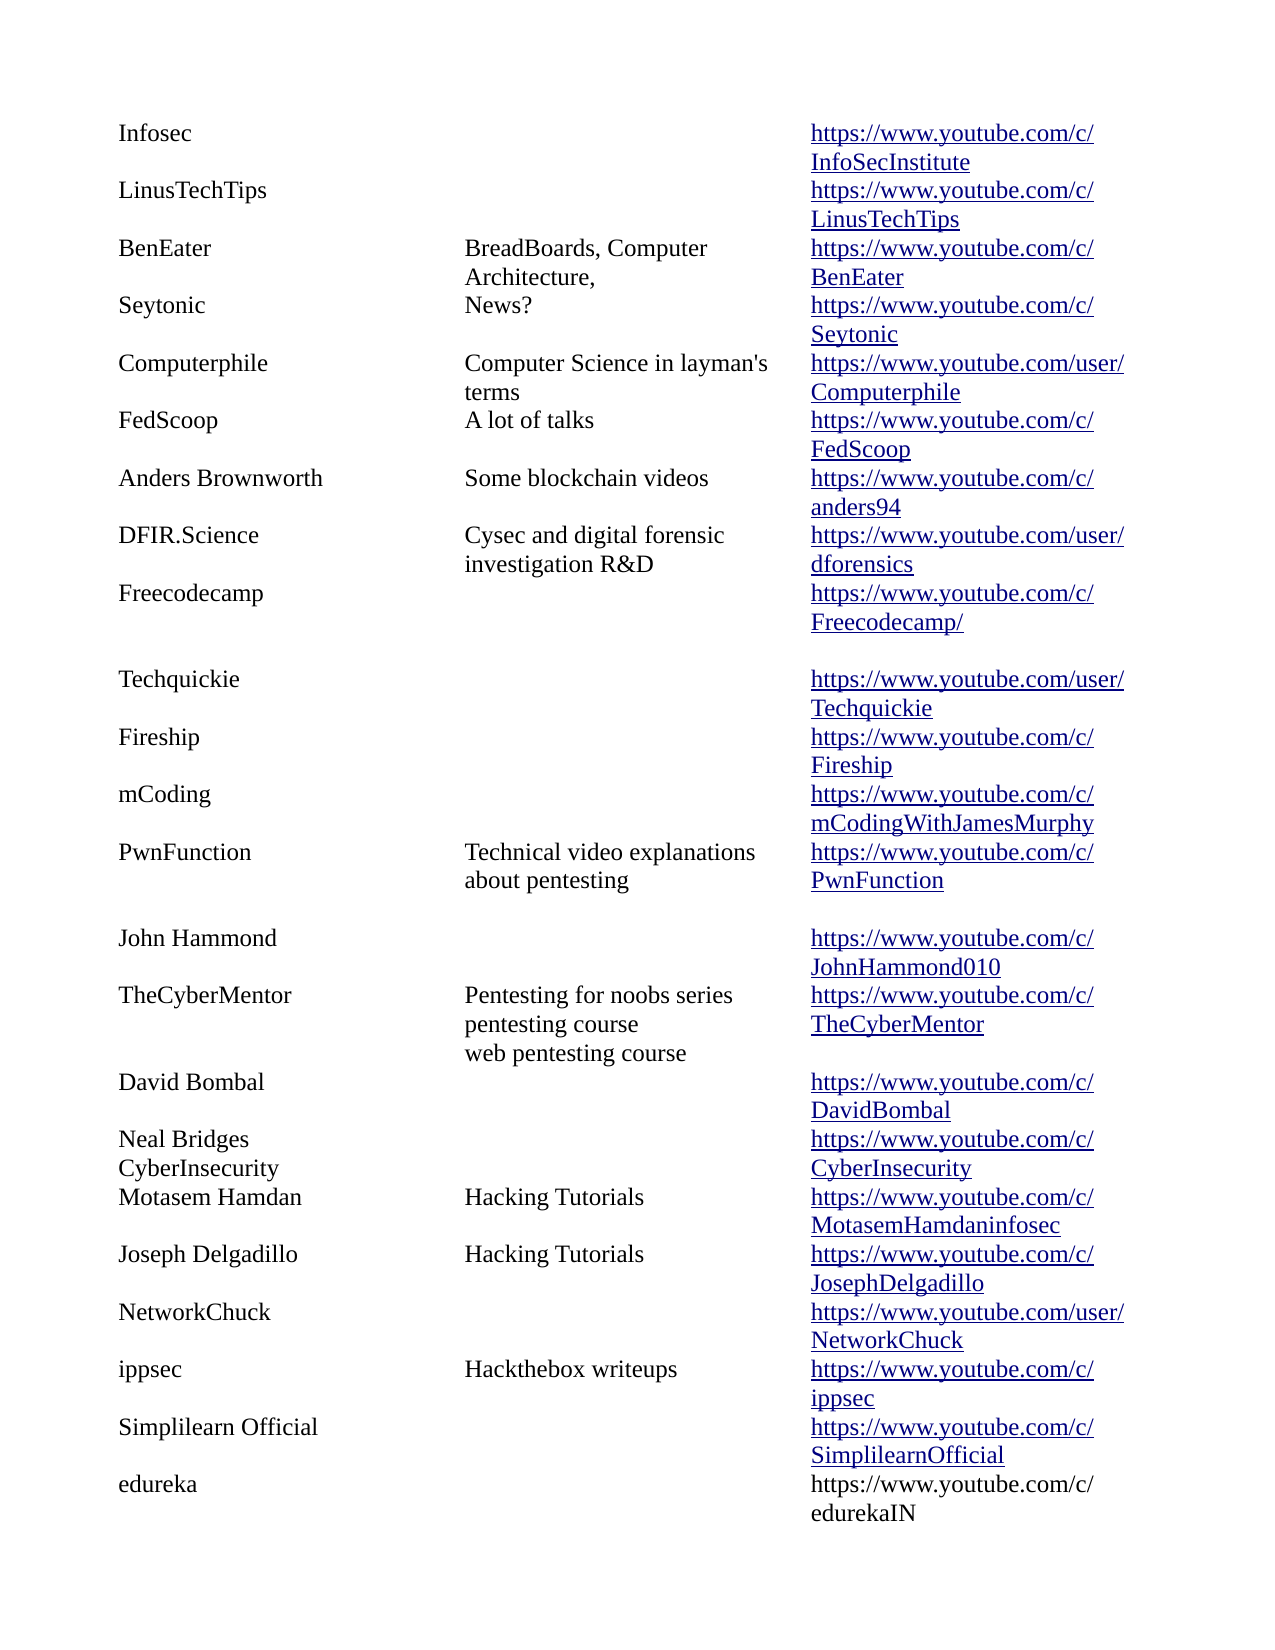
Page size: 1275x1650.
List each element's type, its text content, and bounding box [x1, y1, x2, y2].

table_cell [464, 664, 811, 722]
table_cell [464, 1297, 811, 1354]
table_cell TheCyberMentor [118, 981, 464, 1067]
table_cell Seytonic [118, 291, 464, 348]
table_cell https://www.youtube.com/c/JohnHammond010 [811, 923, 1157, 981]
table_cell [464, 1412, 811, 1469]
table_cell Neal Bridges CyberInsecurity [118, 1124, 464, 1182]
table_cell https://www.youtube.com/c/PwnFunction [811, 837, 1157, 923]
table_cell [464, 1067, 811, 1124]
table_cell Cysec and digital forensic investigation R&D [464, 521, 811, 578]
table_cell ippsec [118, 1354, 464, 1412]
table_cell mCoding [118, 779, 464, 837]
table_cell https://www.youtube.com/c/LinusTechTips [811, 176, 1157, 233]
table_cell Anders Brownworth [118, 463, 464, 521]
table_cell Hacking Tutorials [464, 1182, 811, 1239]
table_cell [464, 578, 811, 664]
table_cell https://www.youtube.com/c/Freecodecamp/ [811, 578, 1157, 664]
table_cell https://www.youtube.com/c/MotasemHamdaninfosec [811, 1182, 1157, 1239]
table_cell NetworkChuck [118, 1297, 464, 1354]
table_cell Freecodecamp [118, 578, 464, 664]
table_cell LinusTechTips [118, 176, 464, 233]
table_cell https://www.youtube.com/user/Computerphile [811, 348, 1157, 406]
table_cell Motasem Hamdan [118, 1182, 464, 1239]
table_cell [464, 722, 811, 779]
table_cell https://www.youtube.com/c/Fireship [811, 722, 1157, 779]
table_cell Hackthebox writeups [464, 1354, 811, 1412]
table_cell [464, 923, 811, 981]
table_cell https://www.youtube.com/c/JosephDelgadillo [811, 1239, 1157, 1297]
table_cell https://www.youtube.com/user/dforensics [811, 521, 1157, 578]
table_cell https://www.youtube.com/c/FedScoop [811, 406, 1157, 463]
table_cell David Bombal [118, 1067, 464, 1124]
table_cell https://www.youtube.com/c/BenEater [811, 233, 1157, 291]
table_cell Fireship [118, 722, 464, 779]
table_cell [464, 176, 811, 233]
table_cell Computer Science in layman's terms [464, 348, 811, 406]
table_cell Some blockchain videos [464, 463, 811, 521]
table_cell John Hammond [118, 923, 464, 981]
table_cell Pentesting for noobs series pentesting course web pentesting course [464, 981, 811, 1067]
table_cell Infosec [118, 118, 464, 176]
table_cell https://www.youtube.com/c/Seytonic [811, 291, 1157, 348]
table_cell Technical video explanations about pentesting [464, 837, 811, 923]
table_cell DFIR.Science [118, 521, 464, 578]
table_cell https://www.youtube.com/c/ippsec [811, 1354, 1157, 1412]
table_cell Computerphile [118, 348, 464, 406]
table_cell [464, 779, 811, 837]
table_cell https://www.youtube.com/c/TheCyberMentor [811, 981, 1157, 1067]
table_cell https://www.youtube.com/user/NetworkChuck [811, 1297, 1157, 1354]
table_cell https://www.youtube.com/c/edurekaIN [811, 1469, 1157, 1527]
table_cell edureka [118, 1469, 464, 1527]
table_cell PwnFunction [118, 837, 464, 923]
table_cell https://www.youtube.com/c/DavidBombal [811, 1067, 1157, 1124]
table_cell Simplilearn Official [118, 1412, 464, 1469]
table_cell FedScoop [118, 406, 464, 463]
table_cell https://www.youtube.com/c/InfoSecInstitute [811, 118, 1157, 176]
table_cell Joseph Delgadillo [118, 1239, 464, 1297]
table_cell BreadBoards, Computer Architecture, [464, 233, 811, 291]
table_cell Techquickie [118, 664, 464, 722]
table_cell [464, 1124, 811, 1182]
table_cell A lot of talks [464, 406, 811, 463]
table_cell BenEater [118, 233, 464, 291]
table_cell https://www.youtube.com/user/Techquickie [811, 664, 1157, 722]
table_cell https://www.youtube.com/c/mCodingWithJamesMurphy [811, 779, 1157, 837]
table_cell News? [464, 291, 811, 348]
table_cell [464, 1469, 811, 1527]
table_cell Hacking Tutorials [464, 1239, 811, 1297]
table_cell https://www.youtube.com/c/SimplilearnOfficial [811, 1412, 1157, 1469]
table_cell https://www.youtube.com/c/anders94 [811, 463, 1157, 521]
table_cell [464, 118, 811, 176]
table_cell https://www.youtube.com/c/CyberInsecurity [811, 1124, 1157, 1182]
